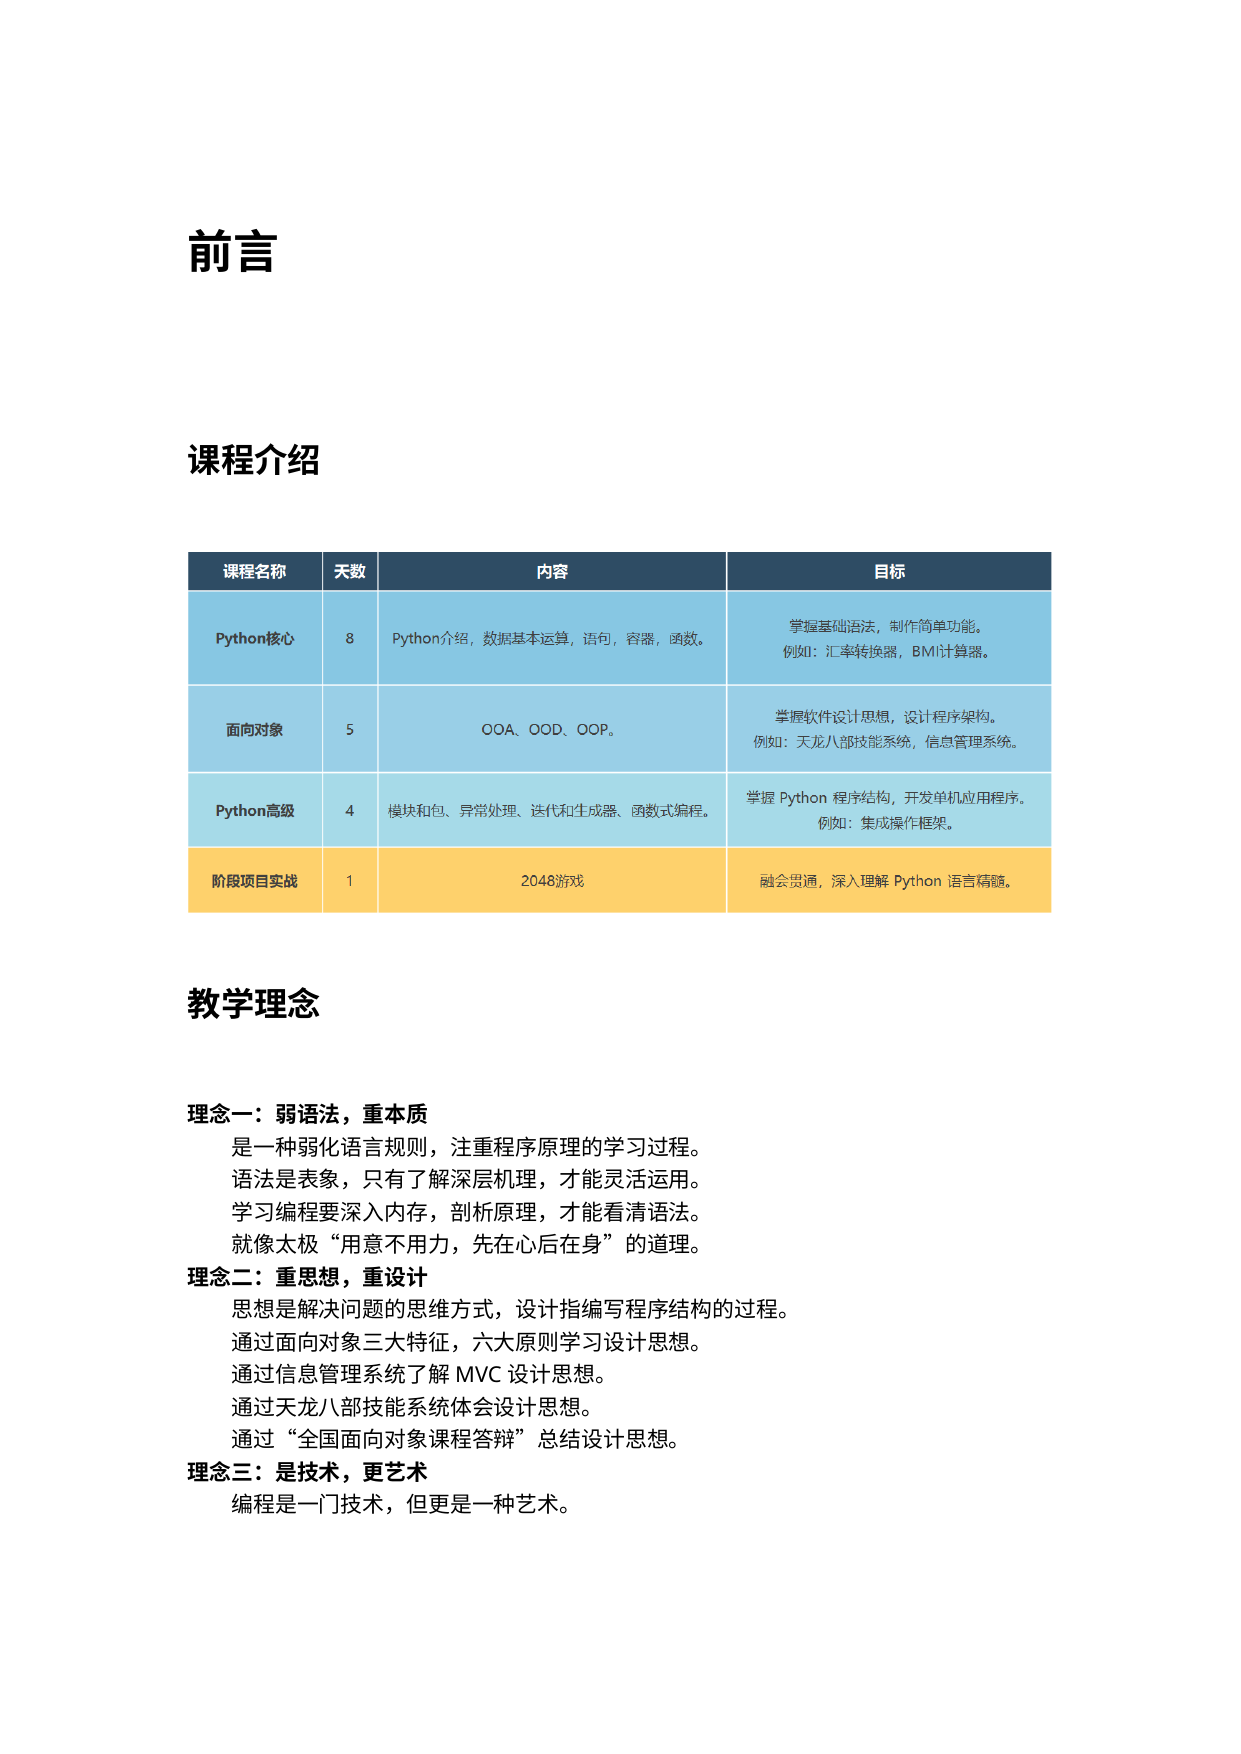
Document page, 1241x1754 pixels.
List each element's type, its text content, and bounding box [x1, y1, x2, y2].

subtitle 教学理念 [187, 970, 1053, 1035]
text 理念一：弱语法，重本质 [187, 1097, 1053, 1129]
text 编程是一门技术，但更是一种艺术。 [187, 1487, 1053, 1519]
text 就像太极“用意不用力，先在心后在身”的道理。 [187, 1227, 1053, 1259]
text 通过天龙八部技能系统体会设计思想。 [187, 1389, 1053, 1422]
text 理念三：是技术，更艺术 [187, 1454, 1053, 1487]
picture [187, 552, 1053, 913]
text 语法是表象，只有了解深层机理，才能灵活运用。 [187, 1162, 1053, 1194]
text 通过信息管理系统了解 MVC 设计思想。 [187, 1357, 1053, 1389]
text 学习编程要深入内存，剖析原理，才能看清语法。 [187, 1194, 1053, 1227]
text 通过面向对象三大特征，六大原则学习设计思想。 [187, 1324, 1053, 1357]
text 理念二：重思想，重设计 [187, 1259, 1053, 1292]
text 思想是解决问题的思维方式，设计指编写程序结构的过程。 [187, 1292, 1053, 1324]
text 通过“全国面向对象课程答辩”总结设计思想。 [187, 1422, 1053, 1454]
text 是一种弱化语言规则，注重程序原理的学习过程。 [187, 1129, 1053, 1162]
subtitle 前言 [187, 200, 1053, 298]
subtitle 课程介绍 [187, 426, 1053, 491]
